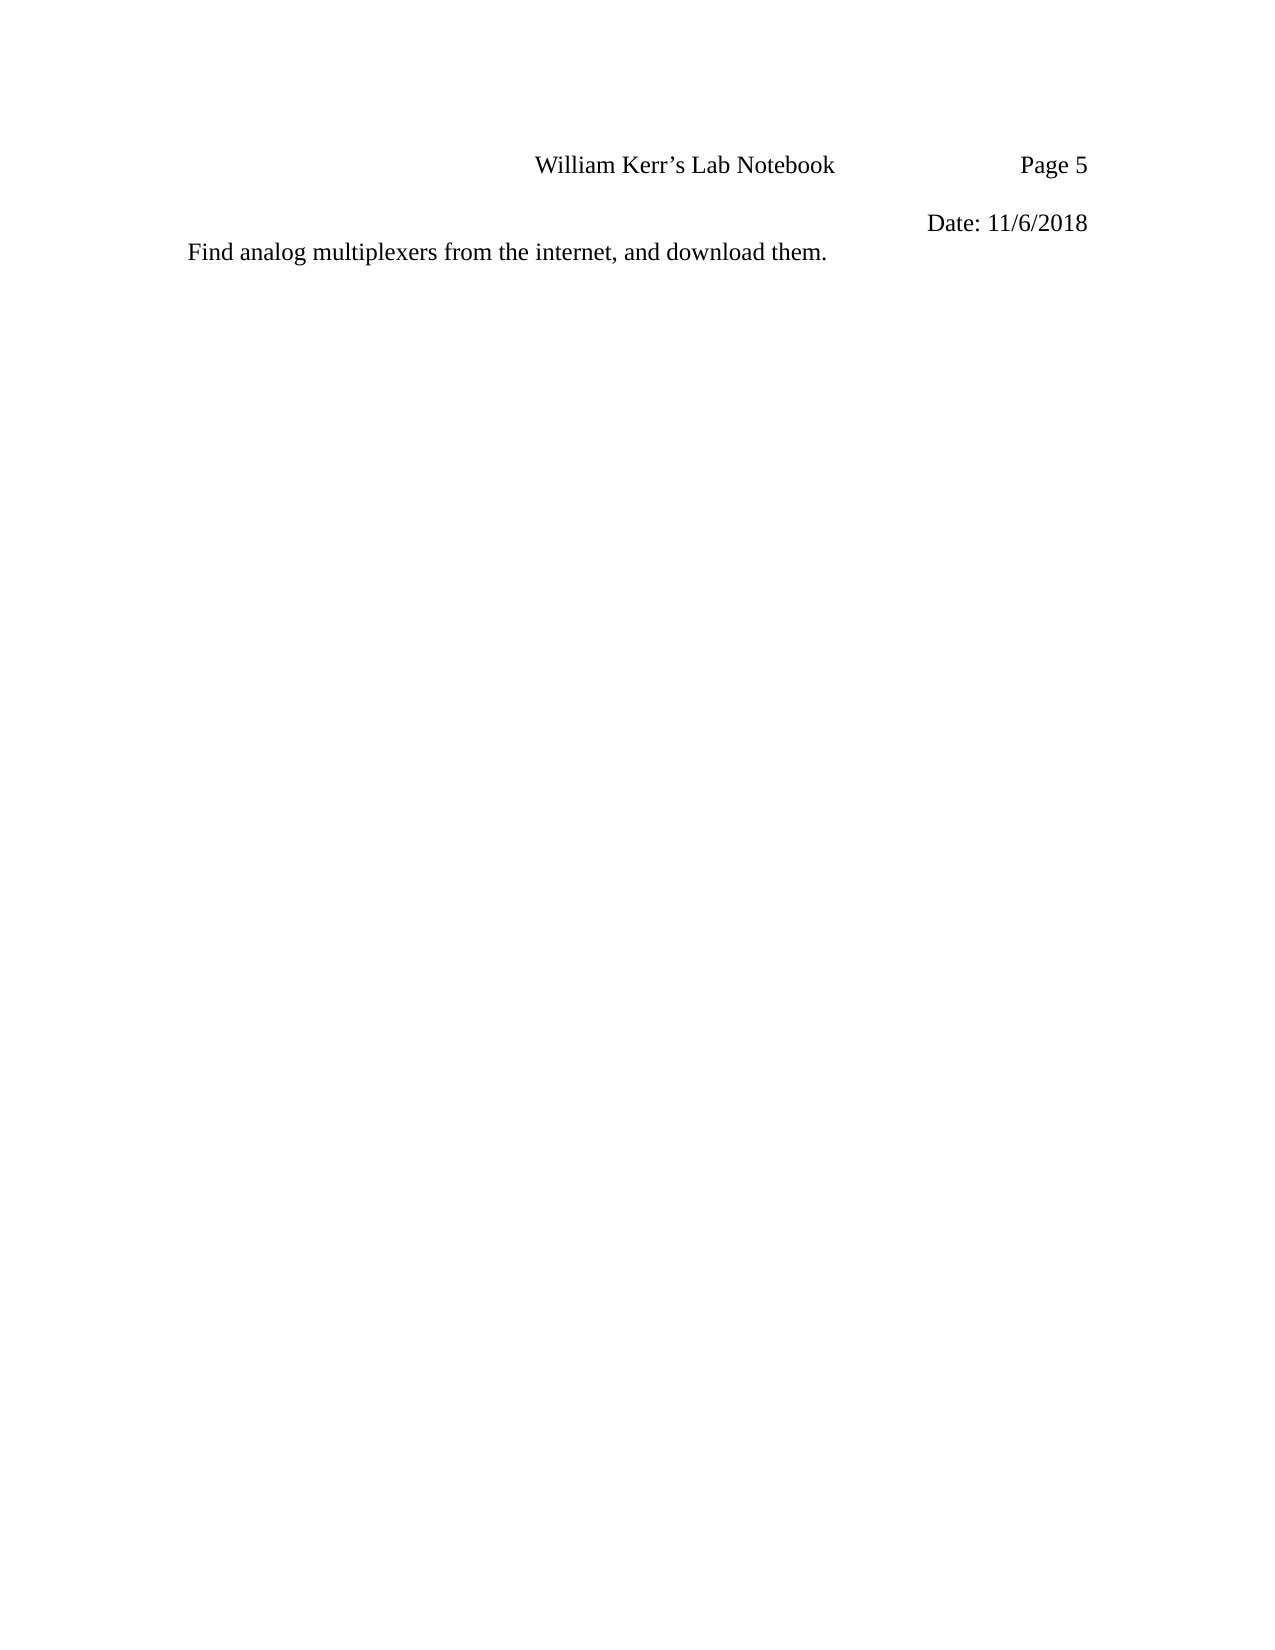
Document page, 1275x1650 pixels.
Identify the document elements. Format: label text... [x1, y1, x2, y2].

text Date: 11/6/2018 [187, 208, 1087, 237]
text Find analog multiplexers from the internet, and download them. [187, 237, 1087, 266]
